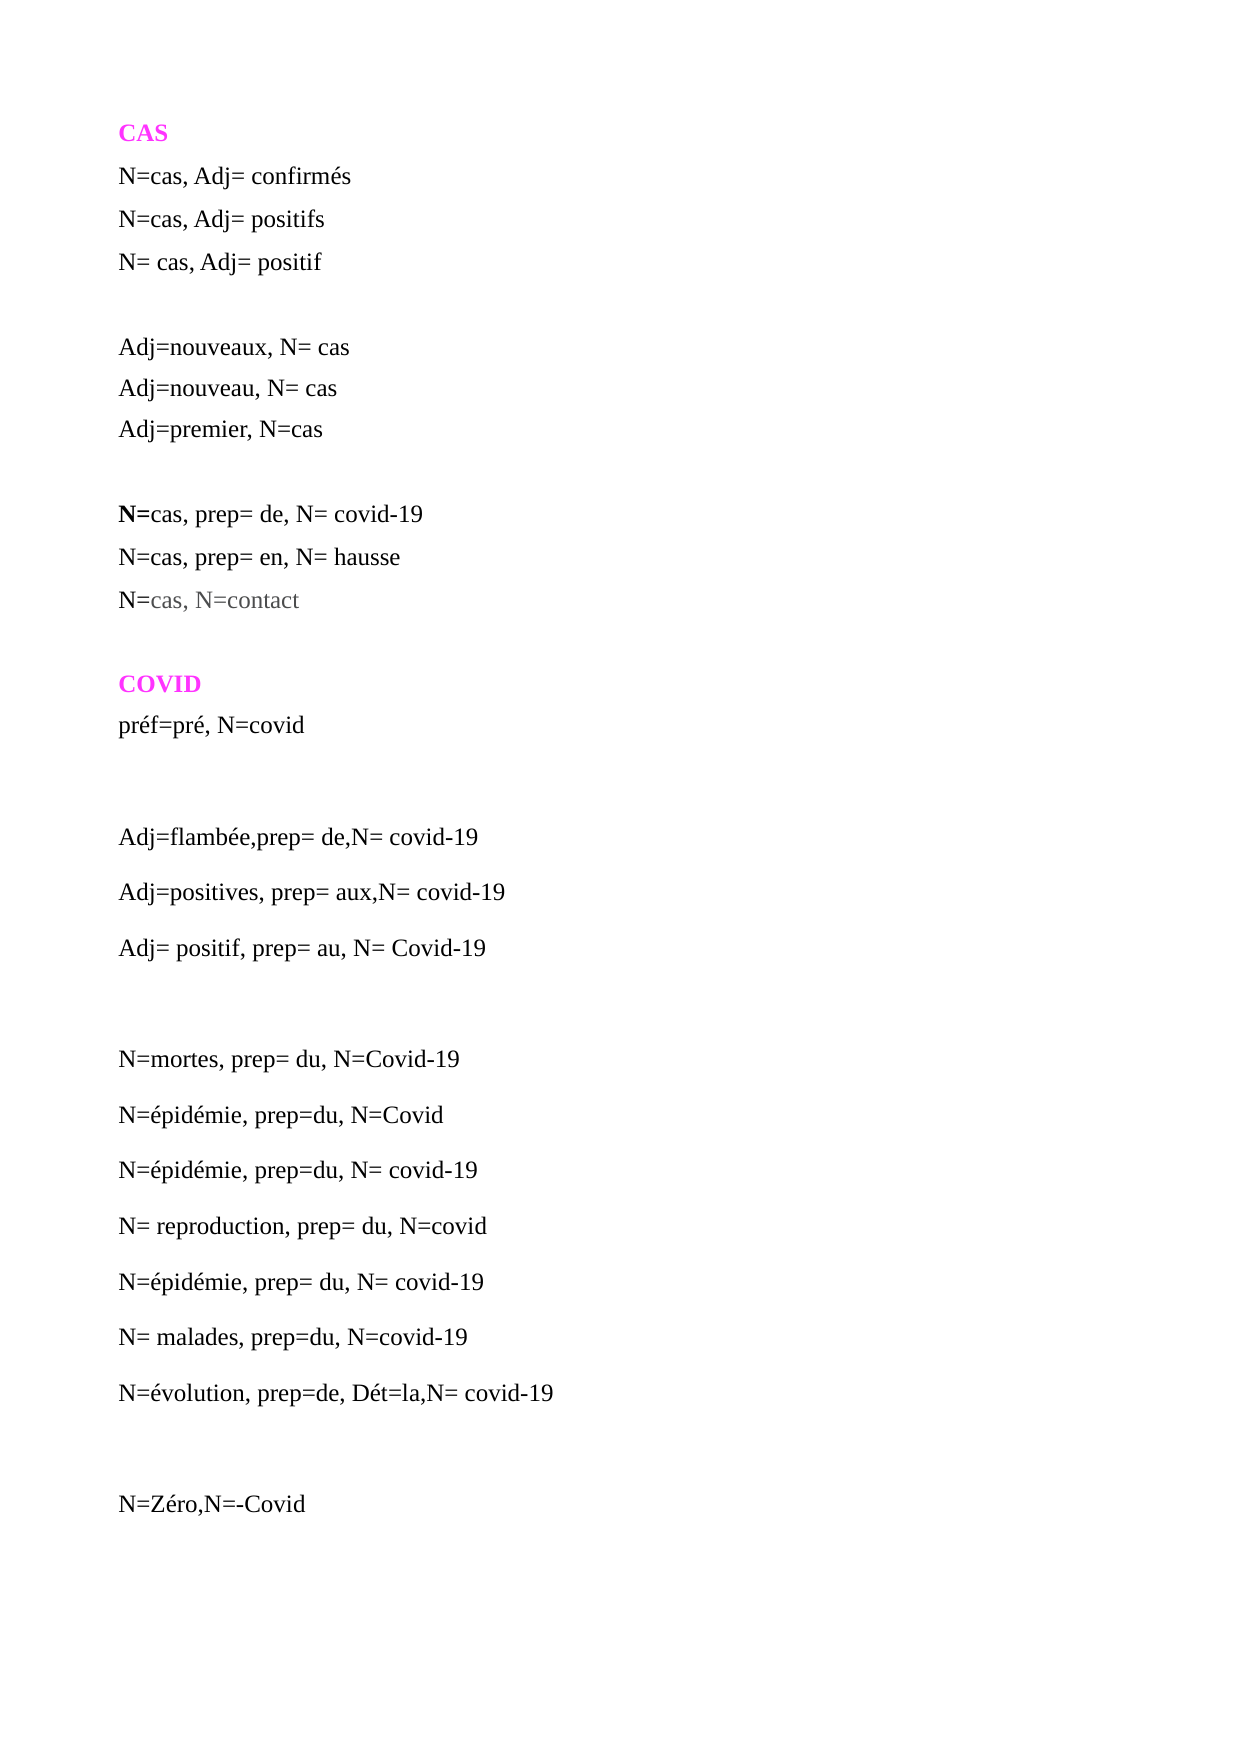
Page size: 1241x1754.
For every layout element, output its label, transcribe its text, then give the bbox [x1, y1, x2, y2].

text Adj= positif, prep= au, N= Covid-19 [118, 933, 1122, 962]
text N=épidémie, prep=du, N= covid-19 [118, 1156, 1122, 1184]
text CAS [118, 118, 1122, 147]
text N=évolution, prep=de, Dét=la,N= covid-19 [118, 1378, 1122, 1407]
text préf=pré, N=covid [118, 711, 1122, 739]
text N=épidémie, prep= du, N= covid-19 [118, 1267, 1122, 1296]
text N=cas, prep= de, N= covid-19 [118, 499, 1122, 527]
text N=cas, Adj= confirmés [118, 161, 1122, 190]
text Adj=flambée,prep= de,N= covid-19 [118, 822, 1122, 851]
text N=Zéro,N=-Covid [118, 1489, 1122, 1518]
text COVID [118, 669, 1122, 698]
text Adj=nouveaux, N= cas [118, 332, 1122, 361]
text Adj=positives, prep= aux,N= covid-19 [118, 877, 1122, 906]
text N=cas, N=contact [118, 585, 1122, 614]
text N= reproduction, prep= du, N=covid [118, 1211, 1122, 1240]
text N=épidémie, prep=du, N=Covid [118, 1100, 1122, 1129]
text N=cas, prep= en, N= hausse [118, 542, 1122, 571]
text N=cas, Adj= positifs [118, 204, 1122, 233]
text N= malades, prep=du, N=covid-19 [118, 1322, 1122, 1351]
text Adj=nouveau, N= cas [118, 373, 1122, 402]
text N=mortes, prep= du, N=Covid-19 [118, 1044, 1122, 1073]
text N= cas, Adj= positif [118, 247, 1122, 276]
text Adj=premier, N=cas [118, 414, 1122, 443]
